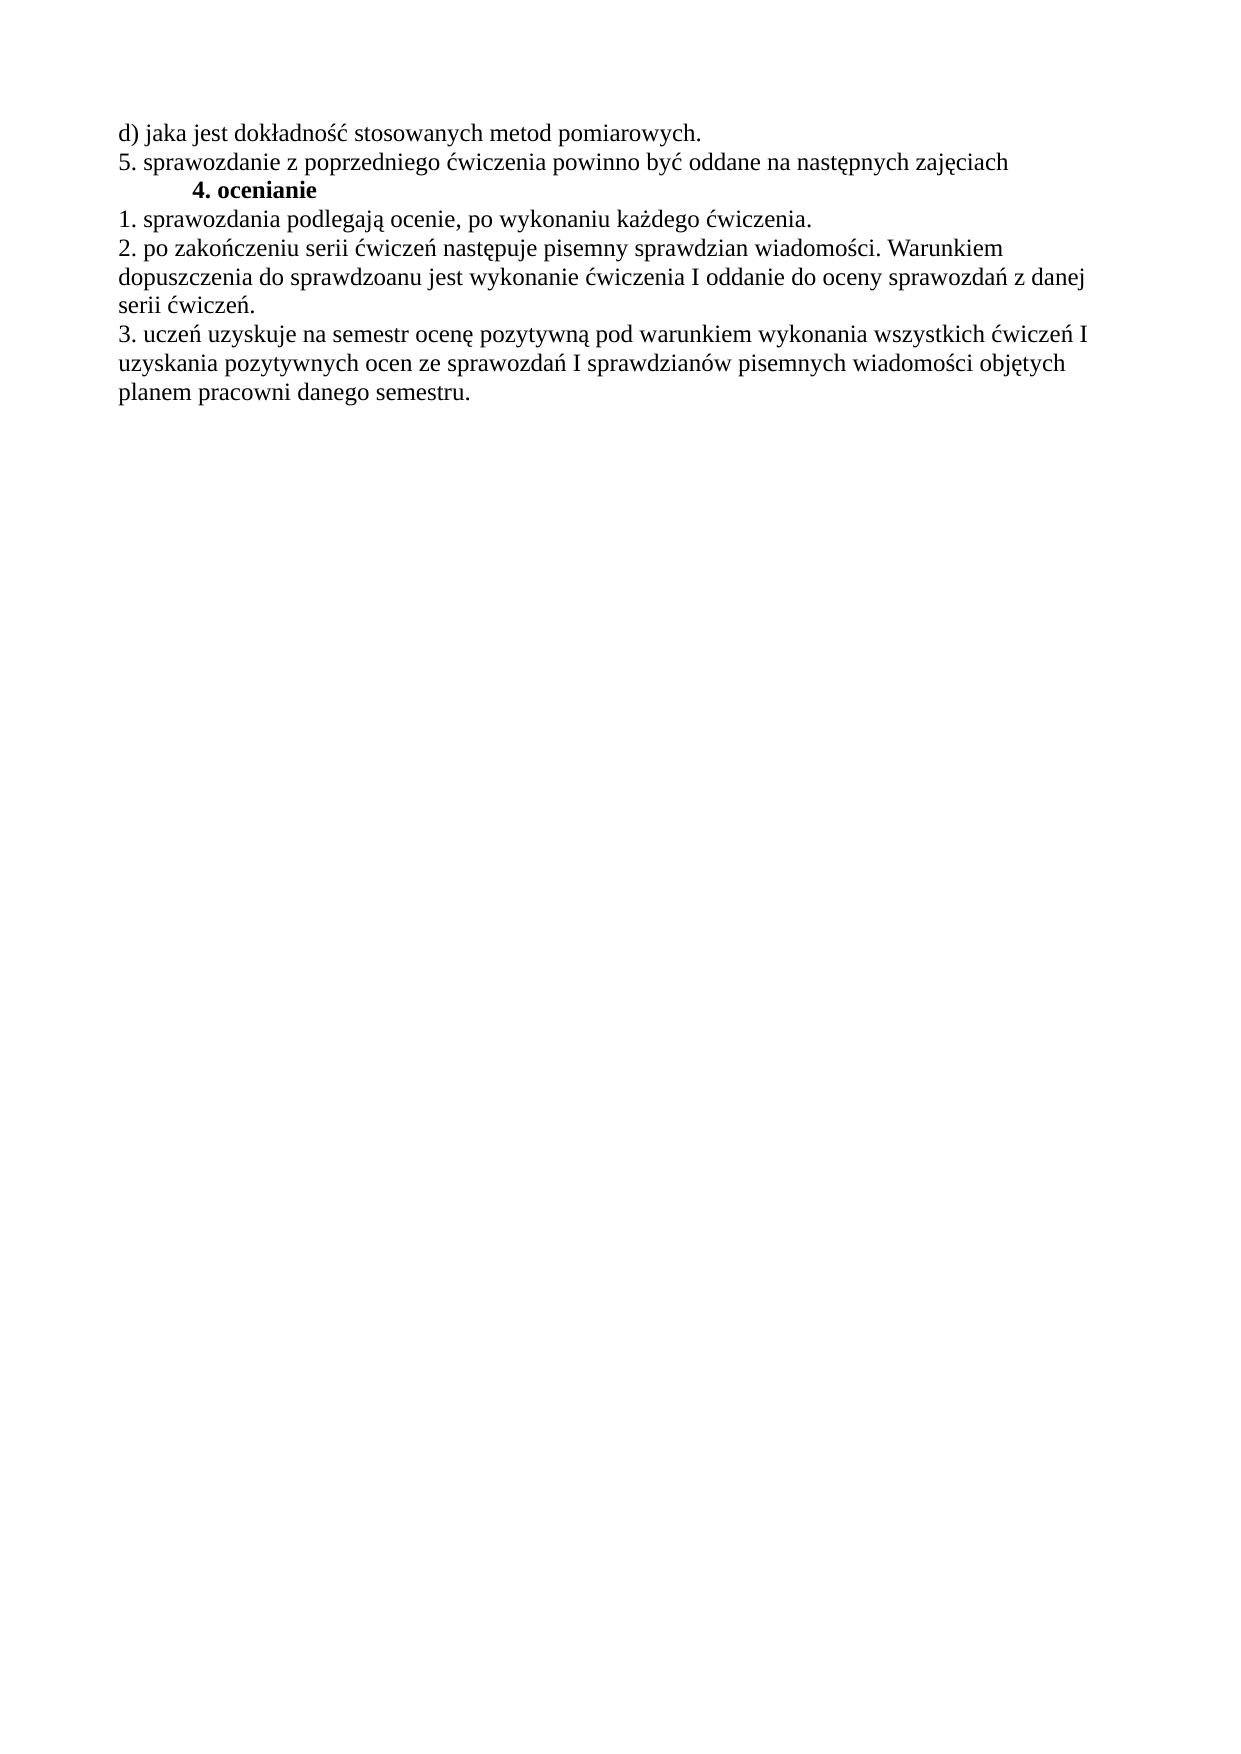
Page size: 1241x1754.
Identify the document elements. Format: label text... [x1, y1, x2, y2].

text 2. po zakończeniu serii ćwiczeń następuje pisemny sprawdzian wiadomości. Warunkiem dopuszczenia do sprawdzoanu jest wykonanie ćwiczenia I oddanie do oceny sprawozdań z danej serii ćwiczeń. [118, 233, 1122, 319]
text 5. sprawozdanie z poprzedniego ćwiczenia powinno być oddane na następnych zajęciach [118, 147, 1122, 176]
text d) jaka jest dokładność stosowanych metod pomiarowych. [118, 118, 1122, 147]
text 1. sprawozdania podlegają ocenie, po wykonaniu każdego ćwiczenia. [118, 204, 1122, 233]
text 3. uczeń uzyskuje na semestr ocenę pozytywną pod warunkiem wykonania wszystkich ćwiczeń I uzyskania pozytywnych ocen ze sprawozdań I sprawdzianów pisemnych wiadomości objętych planem pracowni danego semestru. [118, 319, 1122, 406]
text 4. ocenianie [118, 176, 1122, 204]
